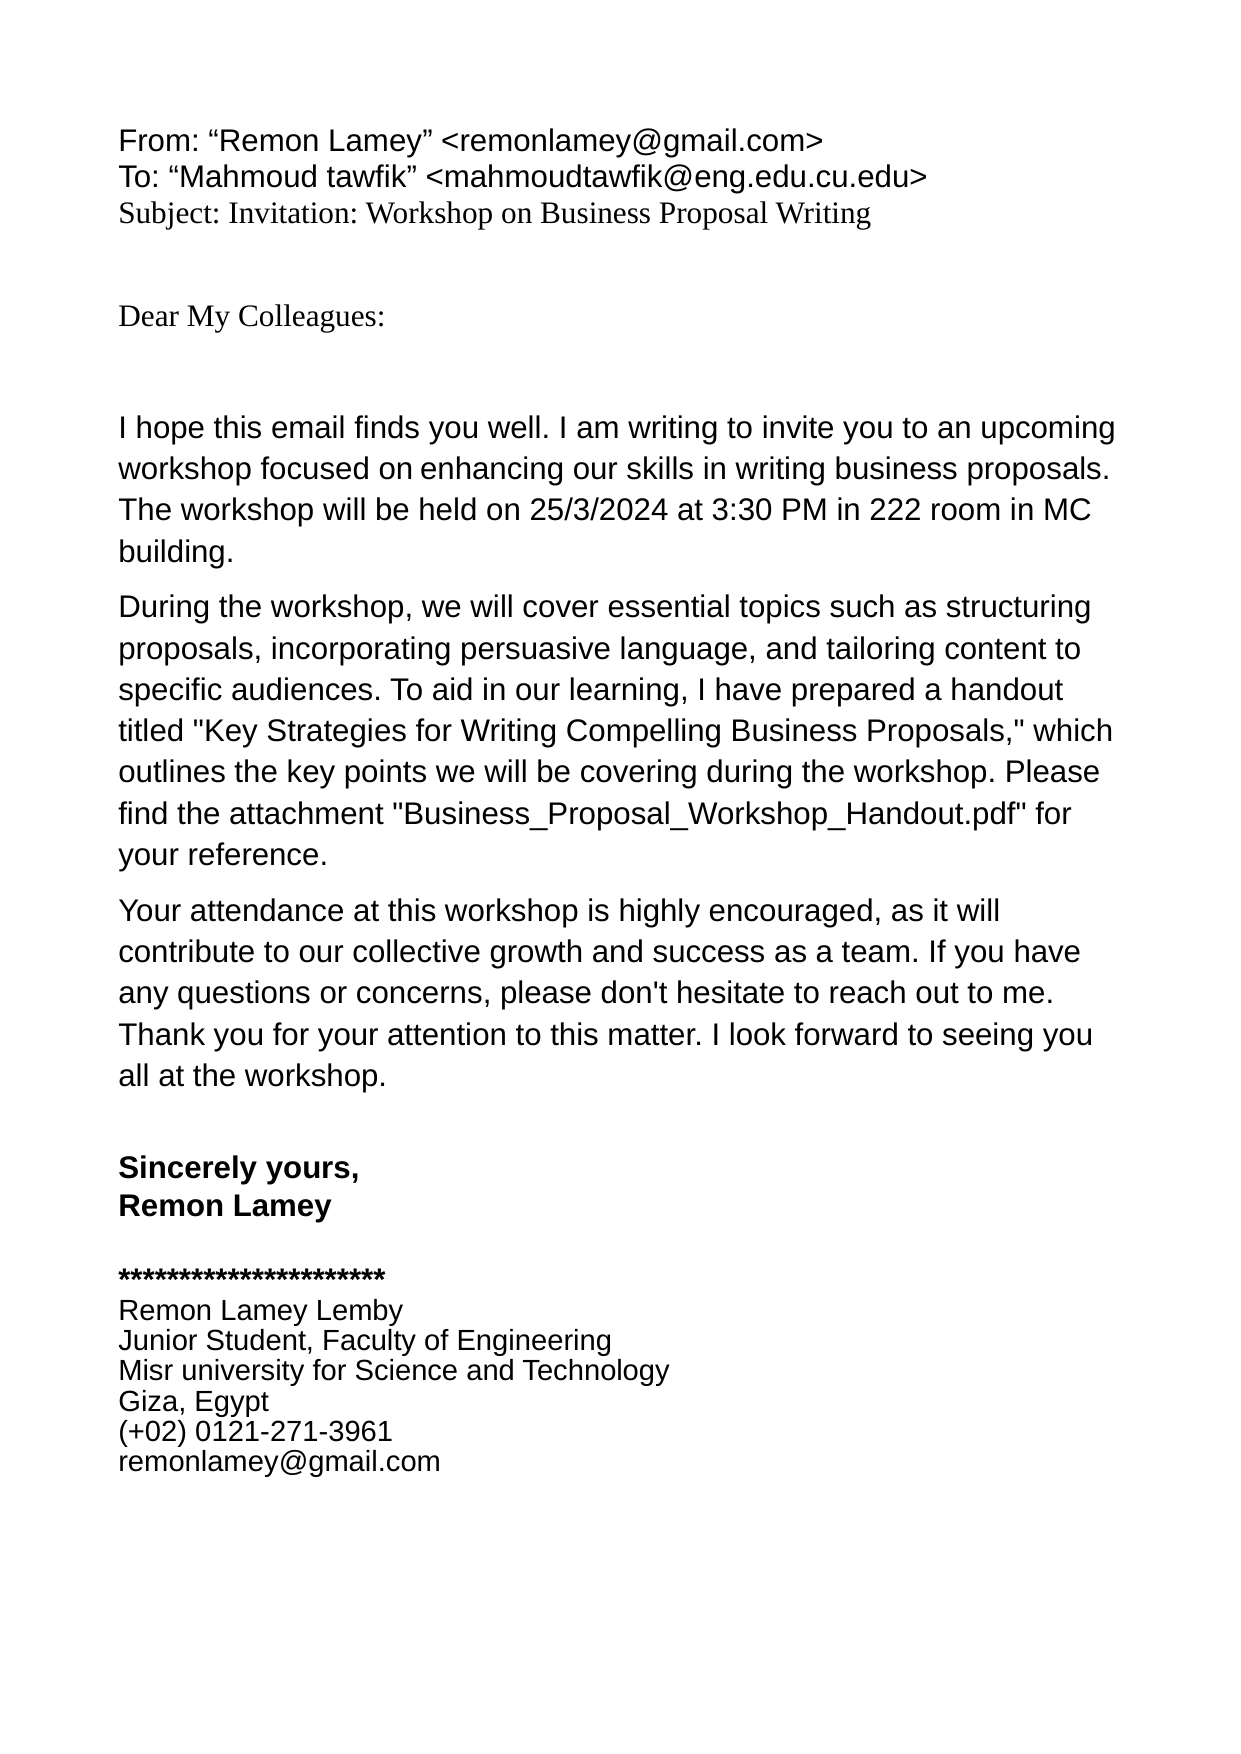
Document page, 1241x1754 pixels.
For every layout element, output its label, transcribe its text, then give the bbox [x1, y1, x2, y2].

text From: “Remon Lamey” <remonlamey@gmail.com> [118, 122, 1122, 158]
text ********************** [118, 1266, 1122, 1297]
text Giza, Egypt [118, 1387, 1122, 1417]
text Remon Lamey [118, 1192, 1122, 1223]
text remonlamey@gmail.com [118, 1447, 1122, 1477]
text (+02) 0121-271-3961 [118, 1417, 1122, 1447]
text Dear My Colleagues: [118, 297, 1122, 333]
text Sincerely yours, [118, 1149, 1122, 1184]
text Misr university for Science and Technology [118, 1357, 1122, 1387]
text Your attendance at this workshop is highly encouraged, as it will contribute to our collective growth and success as a team. If you have any questions or concerns, please don't hesitate to reach out to me. Thank you for your attention to this matter. I look forward to seeing you all at the workshop. [118, 892, 1122, 1093]
text Subject: Invitation: Workshop on Business Proposal Writing [118, 194, 1122, 230]
text I hope this email finds you well. I am writing to invite you to an upcoming workshop focused on enhancing our skills in writing business proposals. The workshop will be held on 25/3/2024 at 3:30 PM in 222 room in MC building. [118, 409, 1122, 569]
text During the workshop, we will cover essential topics such as structuring proposals, incorporating persuasive language, and tailoring content to specific audiences. To aid in our learning, I have prepared a handout titled "Key Strategies for Writing Compelling Business Proposals," which outlines the key points we will be covering during the workshop. Please find the attachment "Business_Proposal_Workshop_Handout.pdf" for your reference. [118, 588, 1122, 872]
text To: “Mahmoud tawfik” <mahmoudtawfik@eng.edu.cu.edu> [118, 158, 1122, 194]
text Remon Lamey Lemby [118, 1297, 1122, 1327]
text Junior Student, Faculty of Engineering [118, 1327, 1122, 1357]
